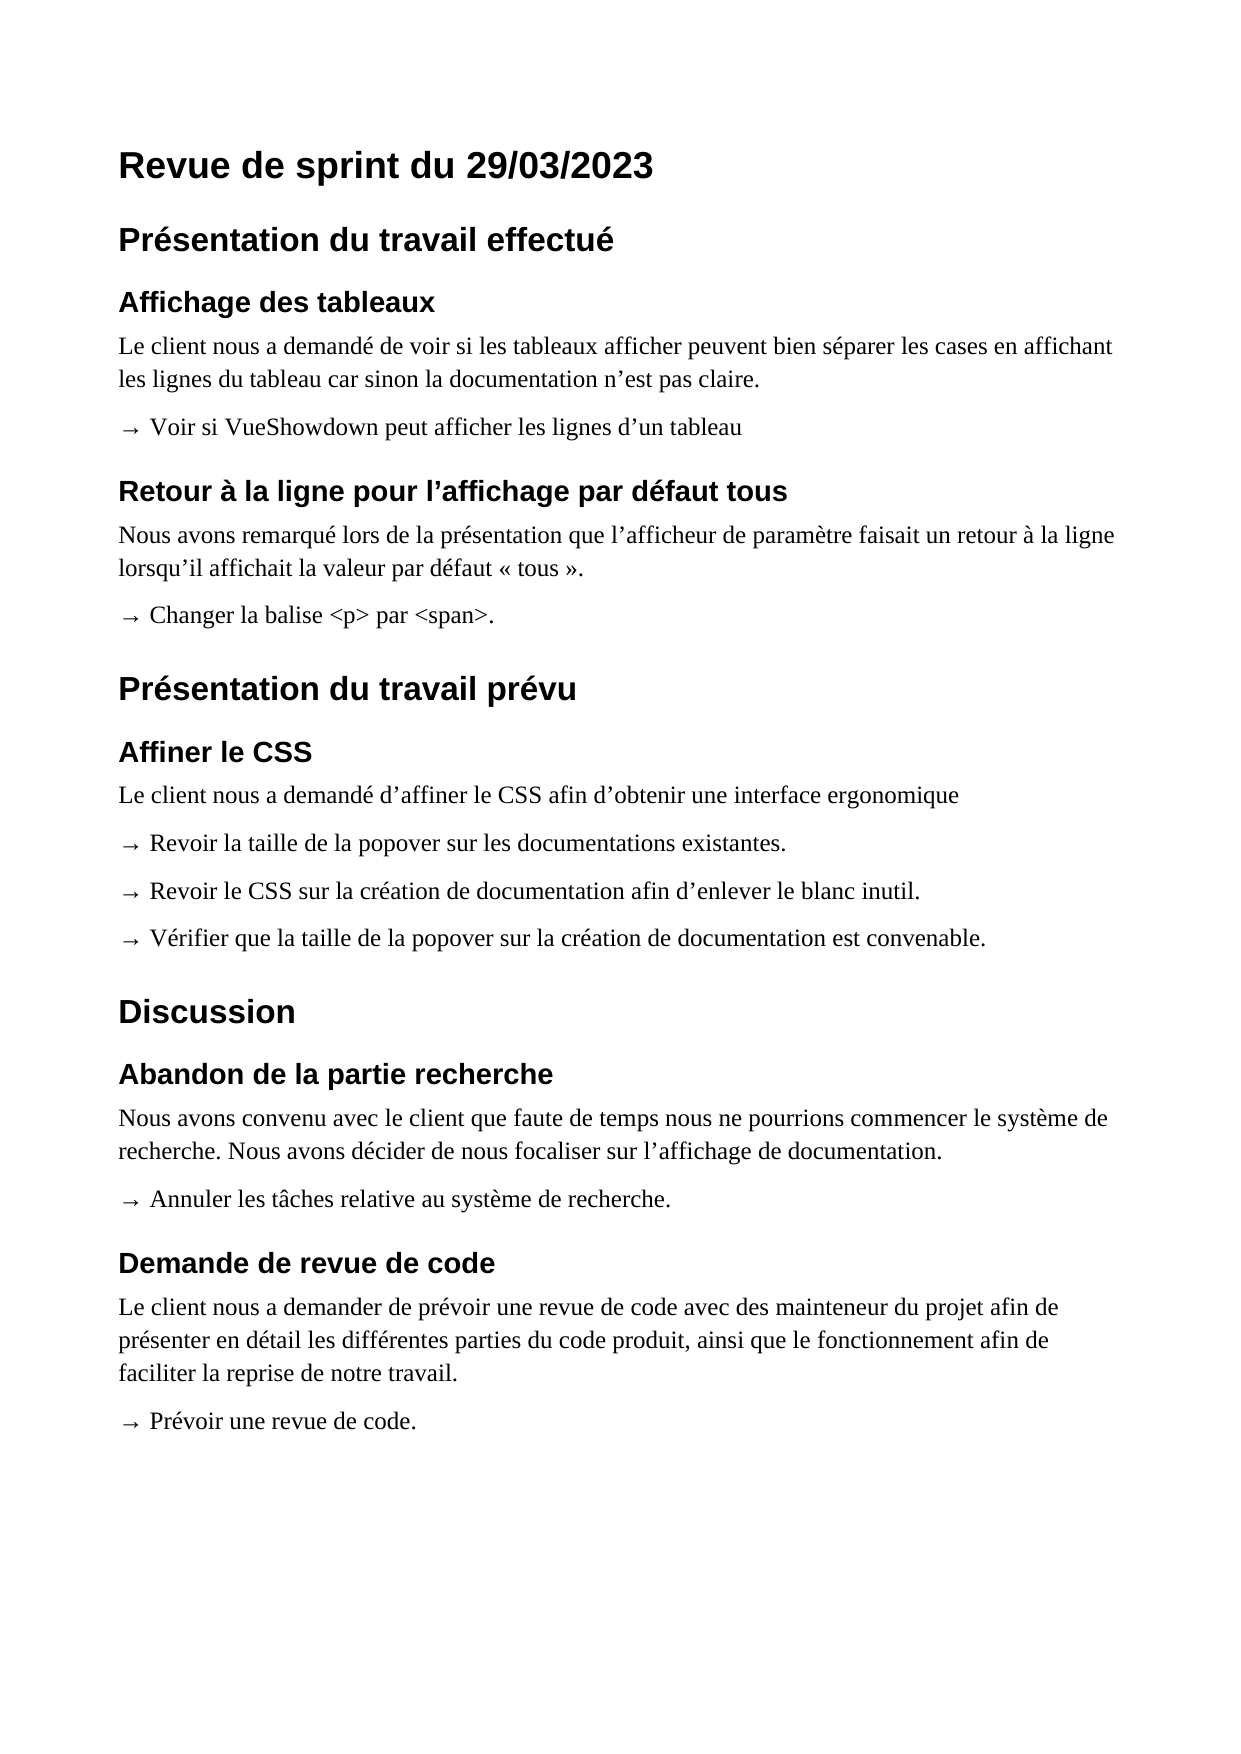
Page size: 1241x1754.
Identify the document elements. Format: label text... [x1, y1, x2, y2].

text → Vérifier que la taille de la popover sur la création de documentation est convenable. [118, 923, 1122, 952]
text Nous avons remarqué lors de la présentation que l’afficheur de paramètre faisait un retour à la ligne lorsqu’il affichait la valeur par défaut « tous ». [118, 520, 1122, 582]
text Le client nous a demandé de voir si les tableaux afficher peuvent bien séparer les cases en affichant les lignes du tableau car sinon la documentation n’est pas claire. [118, 331, 1122, 393]
text → Revoir la taille de la popover sur les documentations existantes. [118, 828, 1122, 857]
text → Prévoir une revue de code. [118, 1406, 1122, 1435]
text → Voir si VueShowdown peut afficher les lignes d’un tableau [118, 412, 1122, 441]
subtitle Revue de sprint du 29/03/2023 [118, 143, 1122, 186]
subtitle Présentation du travail prévu [118, 669, 1122, 707]
text Le client nous a demandé d’affiner le CSS afin d’obtenir une interface ergonomique [118, 781, 1122, 809]
text → Revoir le CSS sur la création de documentation afin d’enlever le blanc inutil. [118, 876, 1122, 904]
subtitle Retour à la ligne pour l’affichage par défaut tous [118, 474, 1122, 507]
subtitle Demande de revue de code [118, 1246, 1122, 1280]
text → Annuler les tâches relative au système de recherche. [118, 1184, 1122, 1213]
text Nous avons convenu avec le client que faute de temps nous ne pourrions commencer le système de recherche. Nous avons décider de nous focaliser sur l’affichage de documentation. [118, 1103, 1122, 1165]
text → Changer la balise <p> par <span>. [118, 601, 1122, 629]
subtitle Affichage des tableaux [118, 285, 1122, 319]
subtitle Affiner le CSS [118, 734, 1122, 768]
subtitle Abandon de la partie recherche [118, 1057, 1122, 1091]
subtitle Présentation du travail effectué [118, 219, 1122, 258]
text Le client nous a demander de prévoir une revue de code avec des mainteneur du projet afin de présenter en détail les différentes parties du code produit, ainsi que le fonctionnement afin de faciliter la reprise de notre travail. [118, 1292, 1122, 1387]
subtitle Discussion [118, 992, 1122, 1030]
